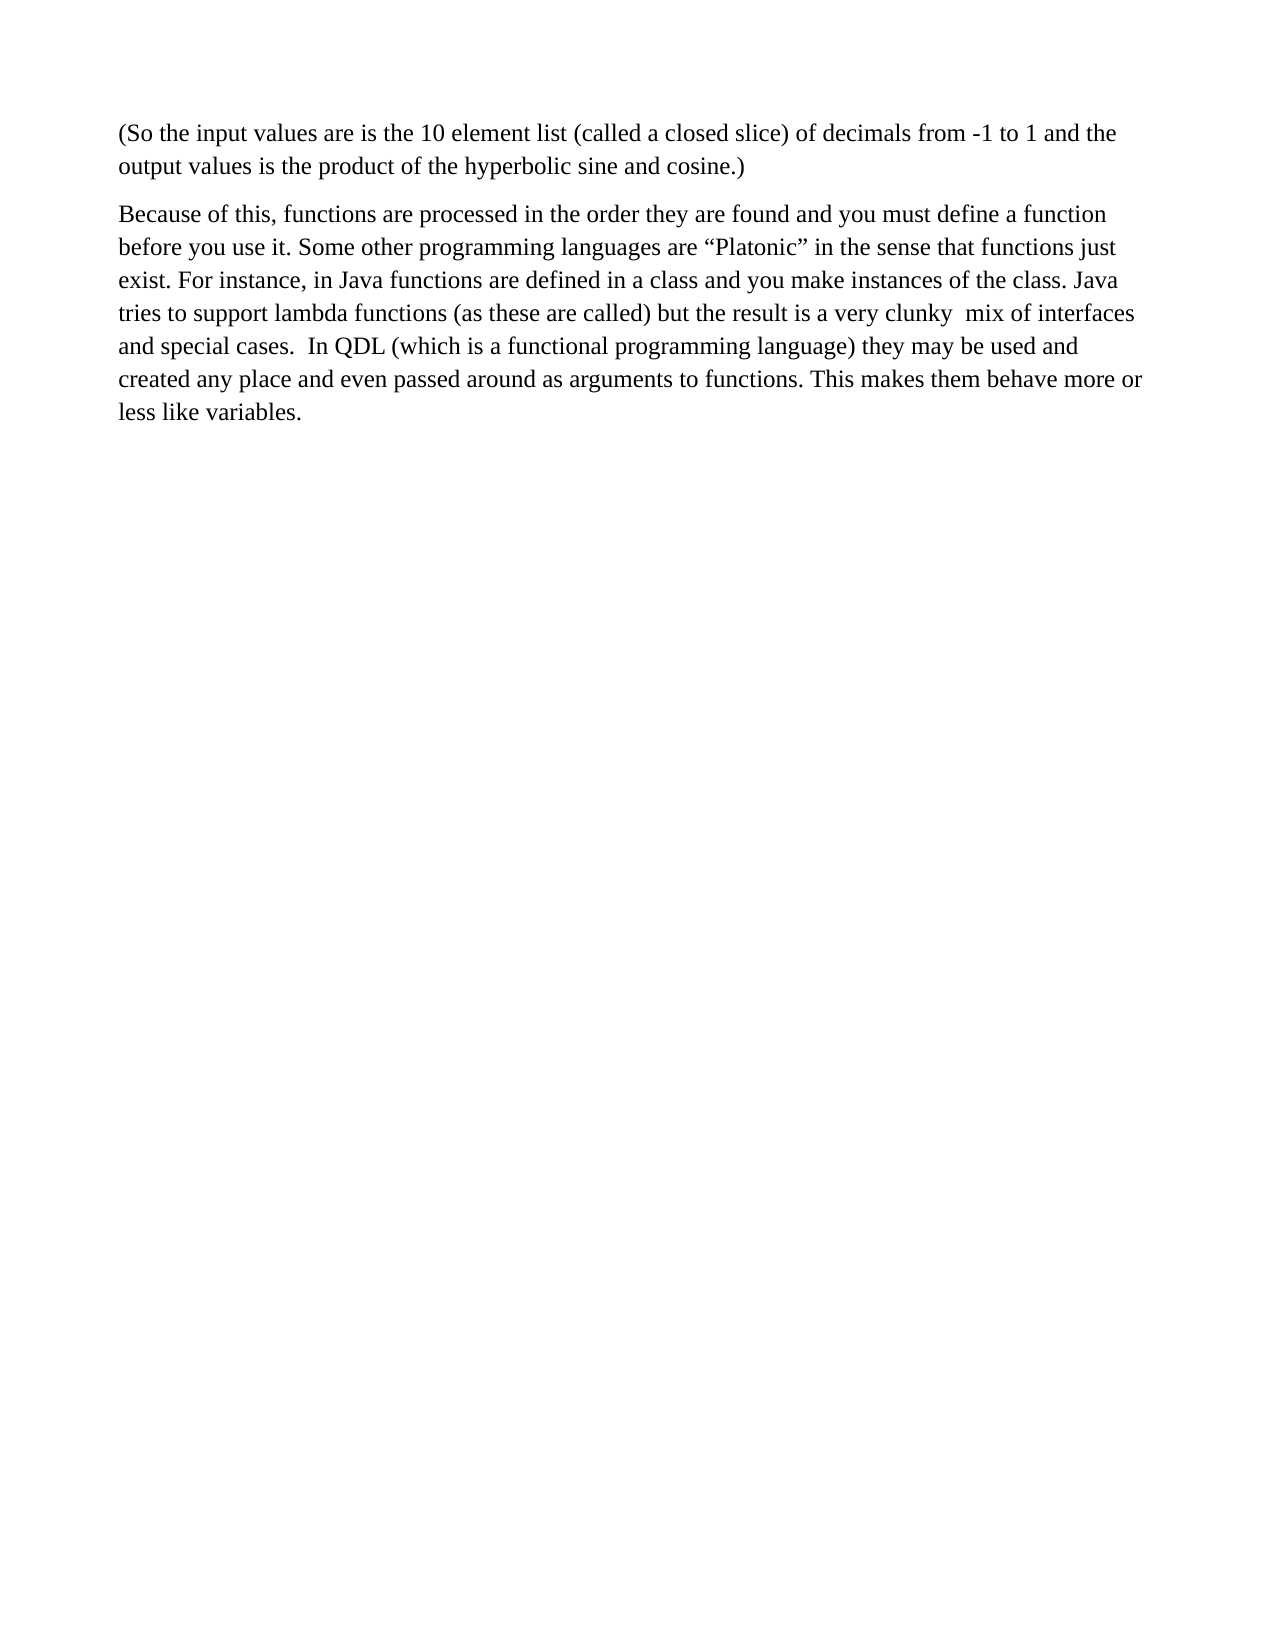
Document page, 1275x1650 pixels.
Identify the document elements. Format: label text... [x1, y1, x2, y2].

text Because of this, functions are processed in the order they are found and you must define a function before you use it. Some other programming languages are “Platonic” in the sense that functions just exist. For instance, in Java functions are defined in a class and you make instances of the class. Java tries to support lambda functions (as these are called) but the result is a very clunky mix of interfaces and special cases. In QDL (which is a functional programming language) they may be used and created any place and even passed around as arguments to functions. This makes them behave more or less like variables. [118, 199, 1157, 426]
text (So the input values are is the 10 element list (called a closed slice) of decimals from -1 to 1 and the output values is the product of the hyperbolic sine and cosine.) [118, 118, 1157, 180]
